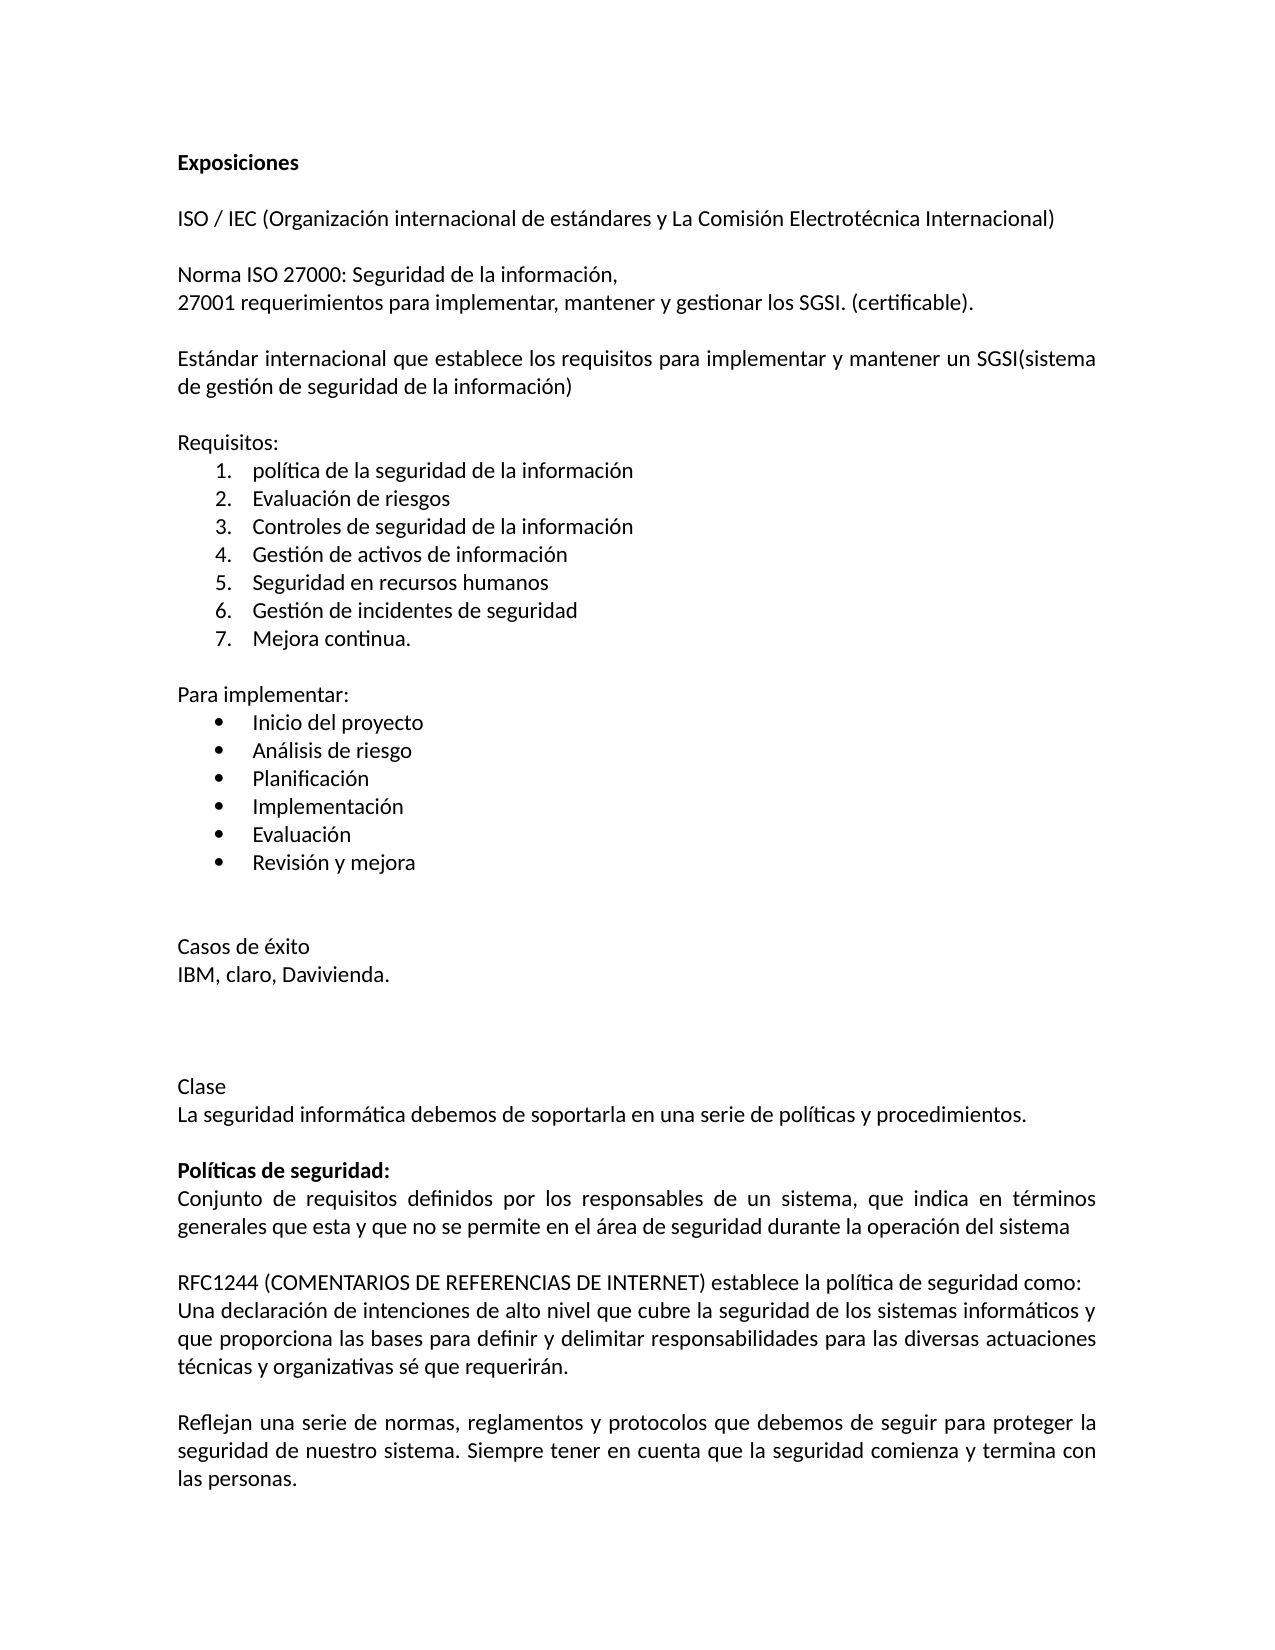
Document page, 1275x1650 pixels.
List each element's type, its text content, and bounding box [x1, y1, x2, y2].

list Clase [177, 1072, 1098, 1100]
text Exposiciones [177, 148, 1098, 176]
list Evaluación [215, 820, 1098, 848]
text Estándar internacional que establece los requisitos para implementar y mantener un SGSI(sistema de gestión de seguridad de la información) [177, 344, 1098, 400]
text La seguridad informática debemos de soportarla en una serie de políticas y procedimientos. [177, 1100, 1098, 1128]
list Controles de seguridad de la información [215, 512, 1098, 540]
list ISO / IEC (Organización internacional de estándares y La Comisión Electrotécnica Internacional) [177, 204, 1098, 232]
list Evaluación de riesgos [215, 484, 1098, 512]
list Mejora continua. [215, 624, 1098, 652]
list Implementación [215, 792, 1098, 820]
text Norma ISO 27000: Seguridad de la información, [177, 260, 1098, 288]
text Conjunto de requisitos definidos por los responsables de un sistema, que indica en términos generales que esta y que no se permite en el área de seguridad durante la operación del sistema [177, 1184, 1098, 1240]
list Casos de éxito [177, 932, 1098, 960]
text Una declaración de intenciones de alto nivel que cubre la seguridad de los sistemas informáticos y que proporciona las bases para definir y delimitar responsabilidades para las diversas actuaciones técnicas y organizativas sé que requerirán. [177, 1296, 1098, 1381]
text Requisitos: [177, 428, 1098, 456]
text 27001 requerimientos para implementar, mantener y gestionar los SGSI. (certificable). [177, 288, 1098, 316]
text Para implementar: [177, 680, 1098, 708]
list política de la seguridad de la información [215, 456, 1098, 484]
text Reflejan una serie de normas, reglamentos y protocolos que debemos de seguir para proteger la seguridad de nuestro sistema. Siempre tener en cuenta que la seguridad comienza y termina con las personas. [177, 1408, 1098, 1493]
text Políticas de seguridad: [177, 1156, 1098, 1184]
list Gestión de activos de información [215, 540, 1098, 568]
list Inicio del proyecto [215, 708, 1098, 736]
list IBM, claro, Davivienda. [177, 960, 1098, 988]
list Gestión de incidentes de seguridad [215, 596, 1098, 624]
list Planificación [215, 764, 1098, 792]
text RFC1244 (COMENTARIOS DE REFERENCIAS DE INTERNET) establece la política de seguridad como: [177, 1268, 1098, 1296]
list Análisis de riesgo [215, 736, 1098, 764]
list Seguridad en recursos humanos [215, 568, 1098, 596]
list Revisión y mejora [215, 848, 1098, 876]
